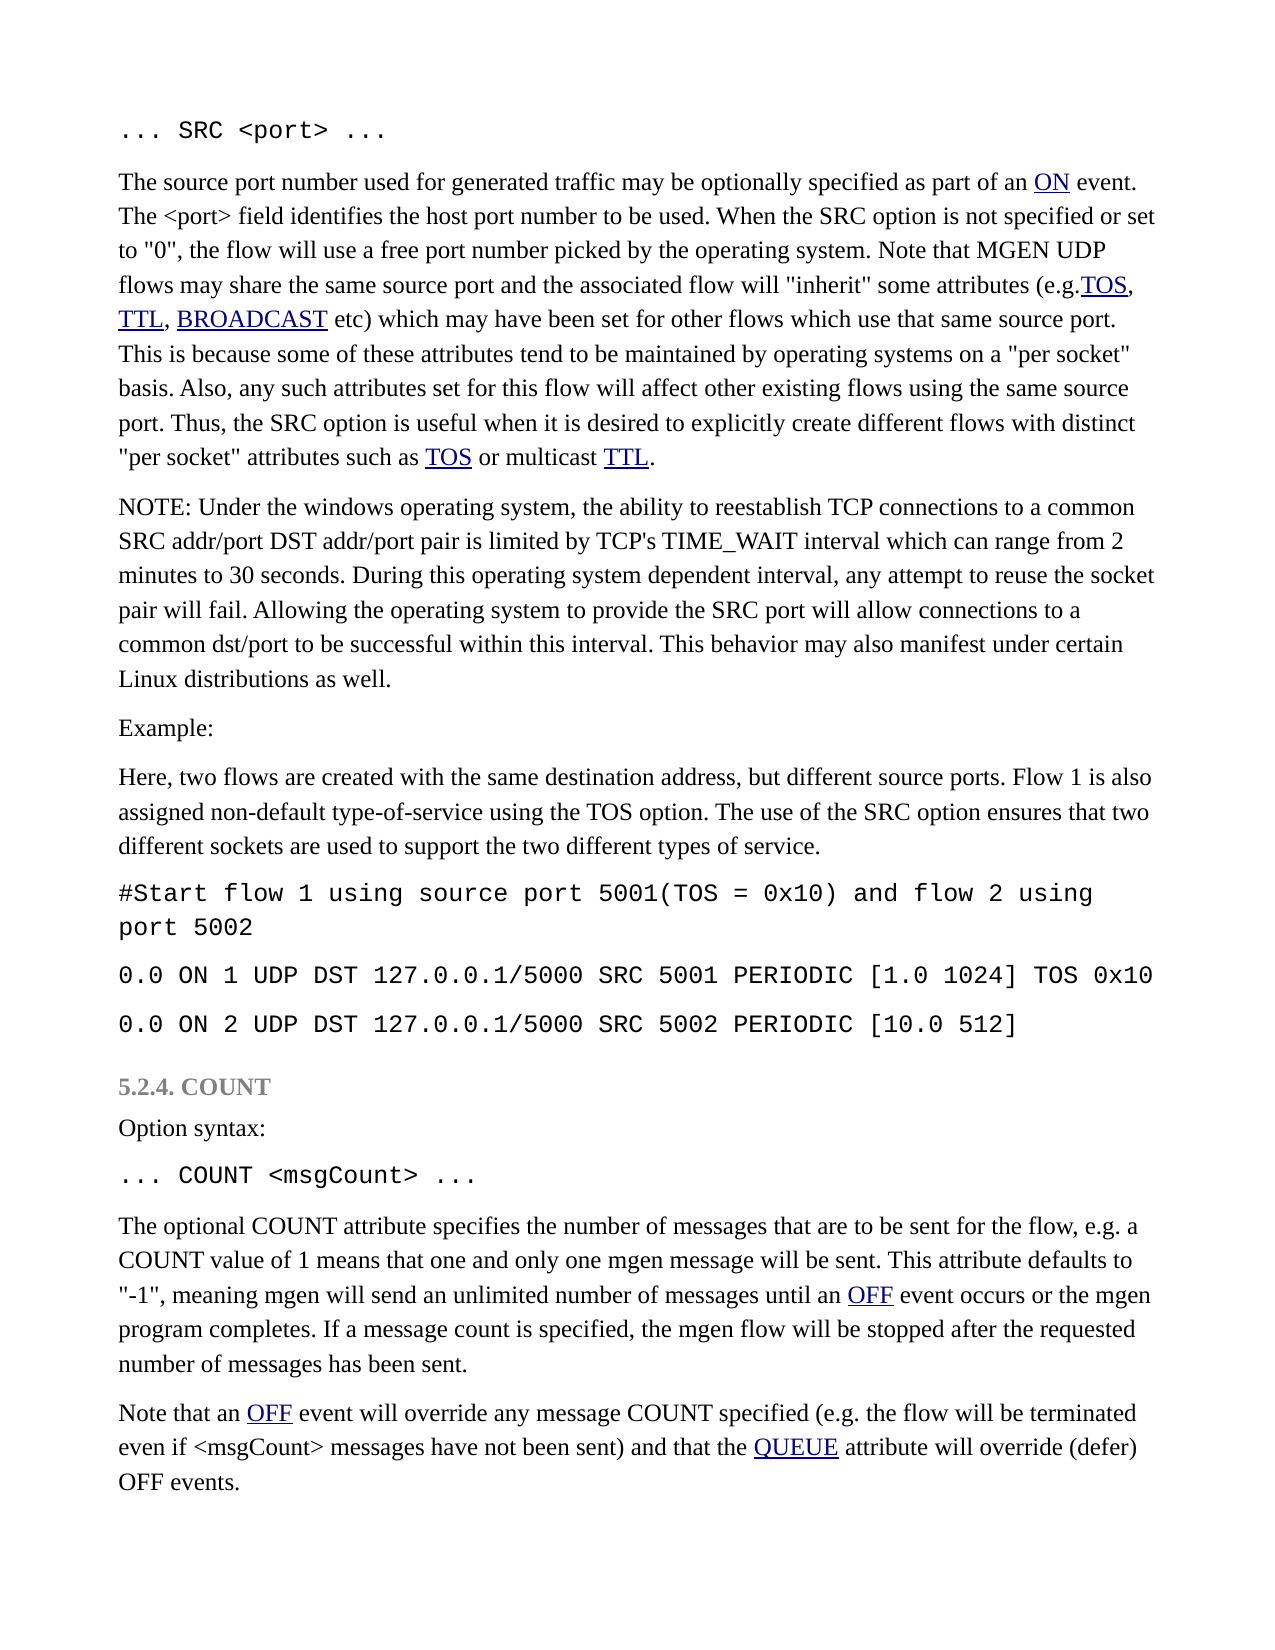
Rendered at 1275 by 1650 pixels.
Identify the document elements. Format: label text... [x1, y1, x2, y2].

text ... SRC <port> ... [118, 118, 1157, 146]
text Here, two flows are created with the same destination address, but different source ports. Flow 1 is also assigned non-default type-of-service using the TOS option. The use of the SRC option ensures that two different sockets are used to support the two different types of service. [118, 762, 1157, 860]
text 0.0 ON 1 UDP DST 127.0.0.1/5000 SRC 5001 PERIODIC [1.0 1024] TOS 0x10 [118, 963, 1157, 991]
subtitle 5.2.4. COUNT [118, 1072, 1157, 1101]
text 0.0 ON 2 UDP DST 127.0.0.1/5000 SRC 5002 PERIODIC [10.0 512] [118, 1011, 1157, 1039]
text Example: [118, 713, 1157, 742]
text NOTE: Under the windows operating system, the ability to reestablish TCP connections to a common SRC addr/port DST addr/port pair is limited by TCP's TIME_WAIT interval which can range from 2 minutes to 30 seconds. During this operating system dependent interval, any attempt to reuse the socket pair will fail. Allowing the operating system to provide the SRC port will allow connections to a common dst/port to be successful within this interval. This behavior may also manifest under certain Linux distributions as well. [118, 492, 1157, 693]
text Note that an OFF event will override any message COUNT specified (e.g. the flow will be terminated even if <msgCount> messages have not been sent) and that the QUEUE attribute will override (defer) OFF events. [118, 1398, 1157, 1496]
text #Start flow 1 using source port 5001(TOS = 0x10) and flow 2 using port 5002 [118, 880, 1157, 942]
text The source port number used for generated traffic may be optionally specified as part of an ON event. The <port> field identifies the host port number to be used. When the SRC option is not specified or set to "0", the flow will use a free port number picked by the operating system. Note that MGEN UDP flows may share the same source port and the associated flow will "inherit" some attributes (e.g.TOS, TTL, BROADCAST etc) which may have been set for other flows which use that same source port. This is because some of these attributes tend to be maintained by operating systems on a "per socket" basis. Also, any such attributes set for this flow will affect other existing flows using the same source port. Thus, the SRC option is useful when it is desired to explicitly create different flows with distinct "per socket" attributes such as TOS or multicast TTL. [118, 167, 1157, 471]
text The optional COUNT attribute specifies the number of messages that are to be sent for the flow, e.g. a COUNT value of 1 means that one and only one mgen message will be sent. This attribute defaults to "-1", meaning mgen will send an unlimited number of messages until an OFF event occurs or the mgen program completes. If a message count is specified, the mgen flow will be stopped after the requested number of messages has been sent. [118, 1211, 1157, 1378]
text ... COUNT <msgCount> ... [118, 1162, 1157, 1191]
text Option syntax: [118, 1113, 1157, 1142]
